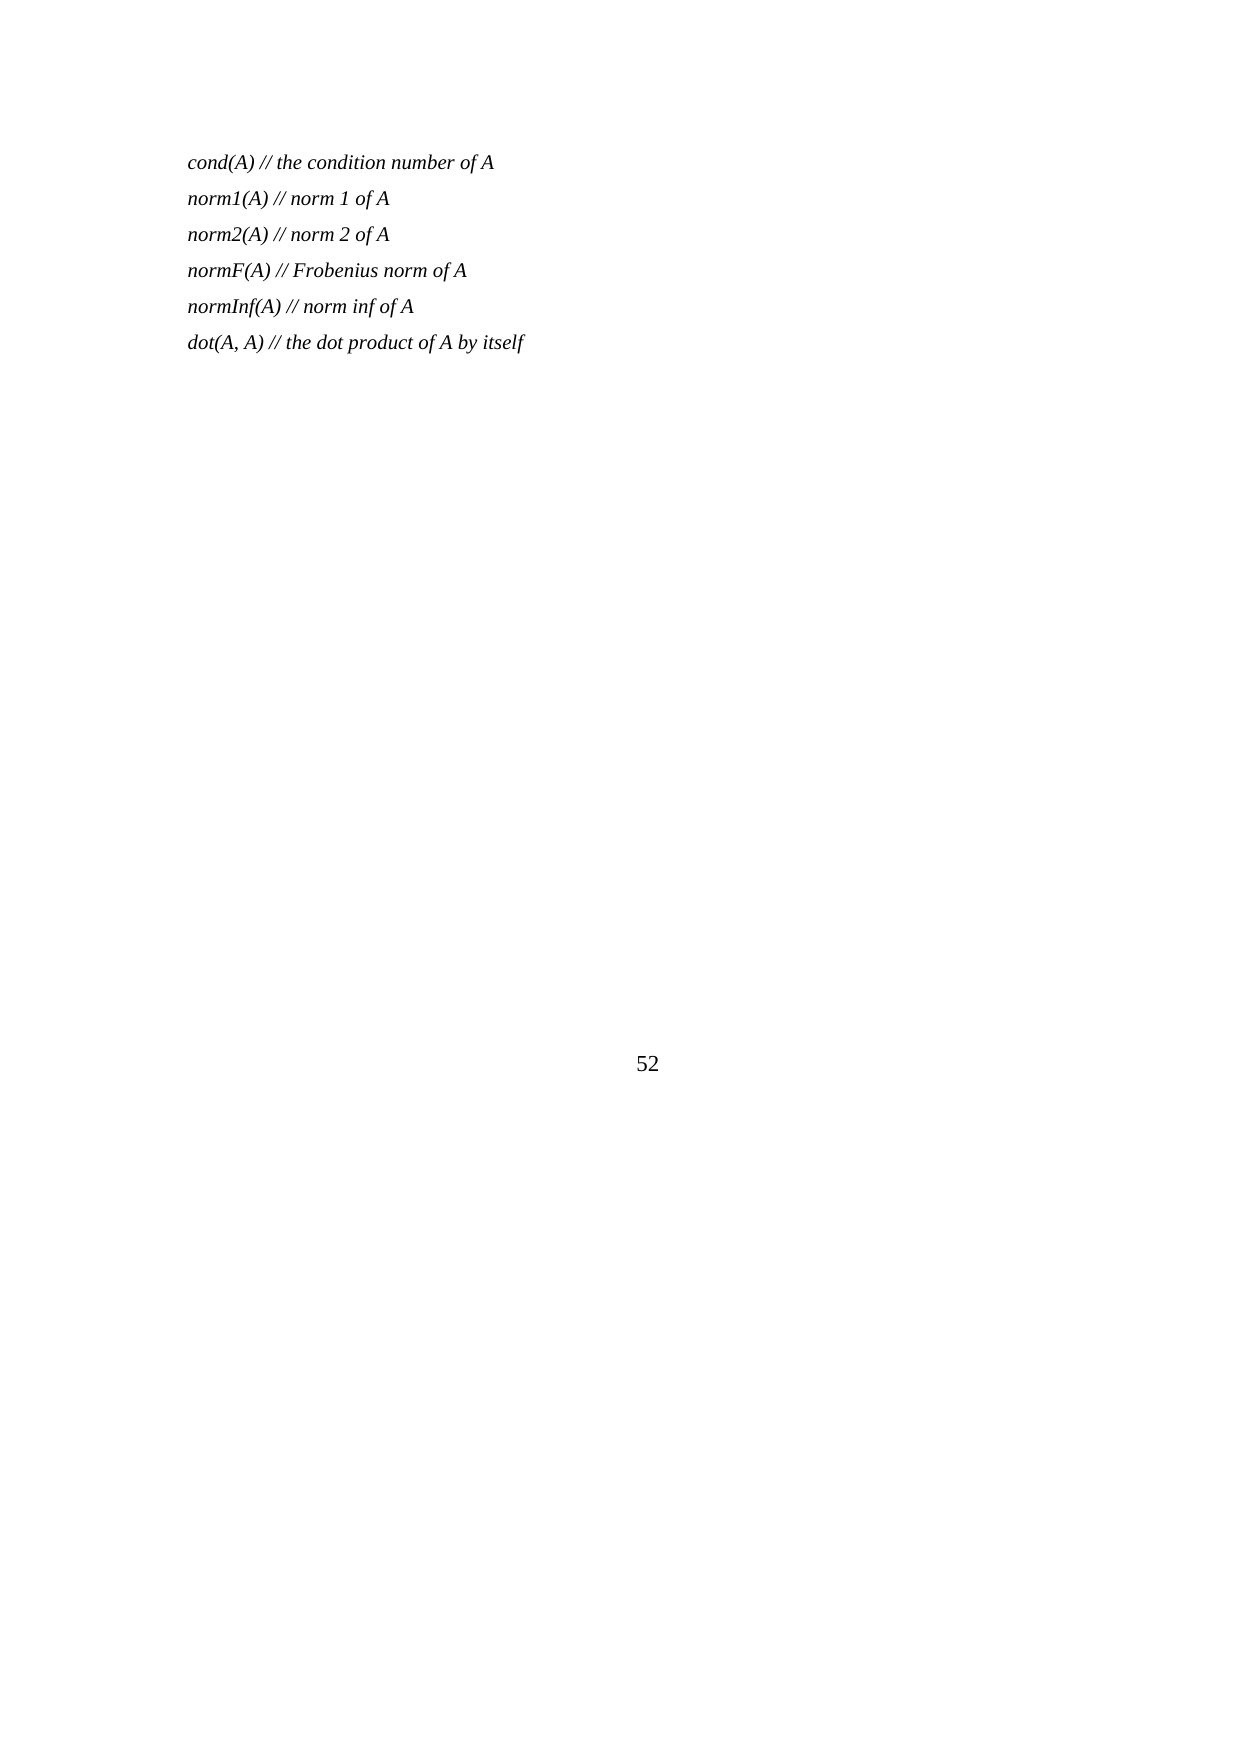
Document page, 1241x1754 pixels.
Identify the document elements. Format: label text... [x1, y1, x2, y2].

text normF(A) // Frobenius norm of A [187, 258, 1108, 282]
text norm2(A) // norm 2 of A [187, 222, 1108, 246]
text normInf(A) // norm inf of A [187, 294, 1108, 318]
text cond(A) // the condition number of A [187, 150, 1108, 174]
text norm1(A) // norm 1 of A [187, 186, 1108, 210]
text dot(A, A) // the dot product of A by itself [187, 330, 1108, 354]
